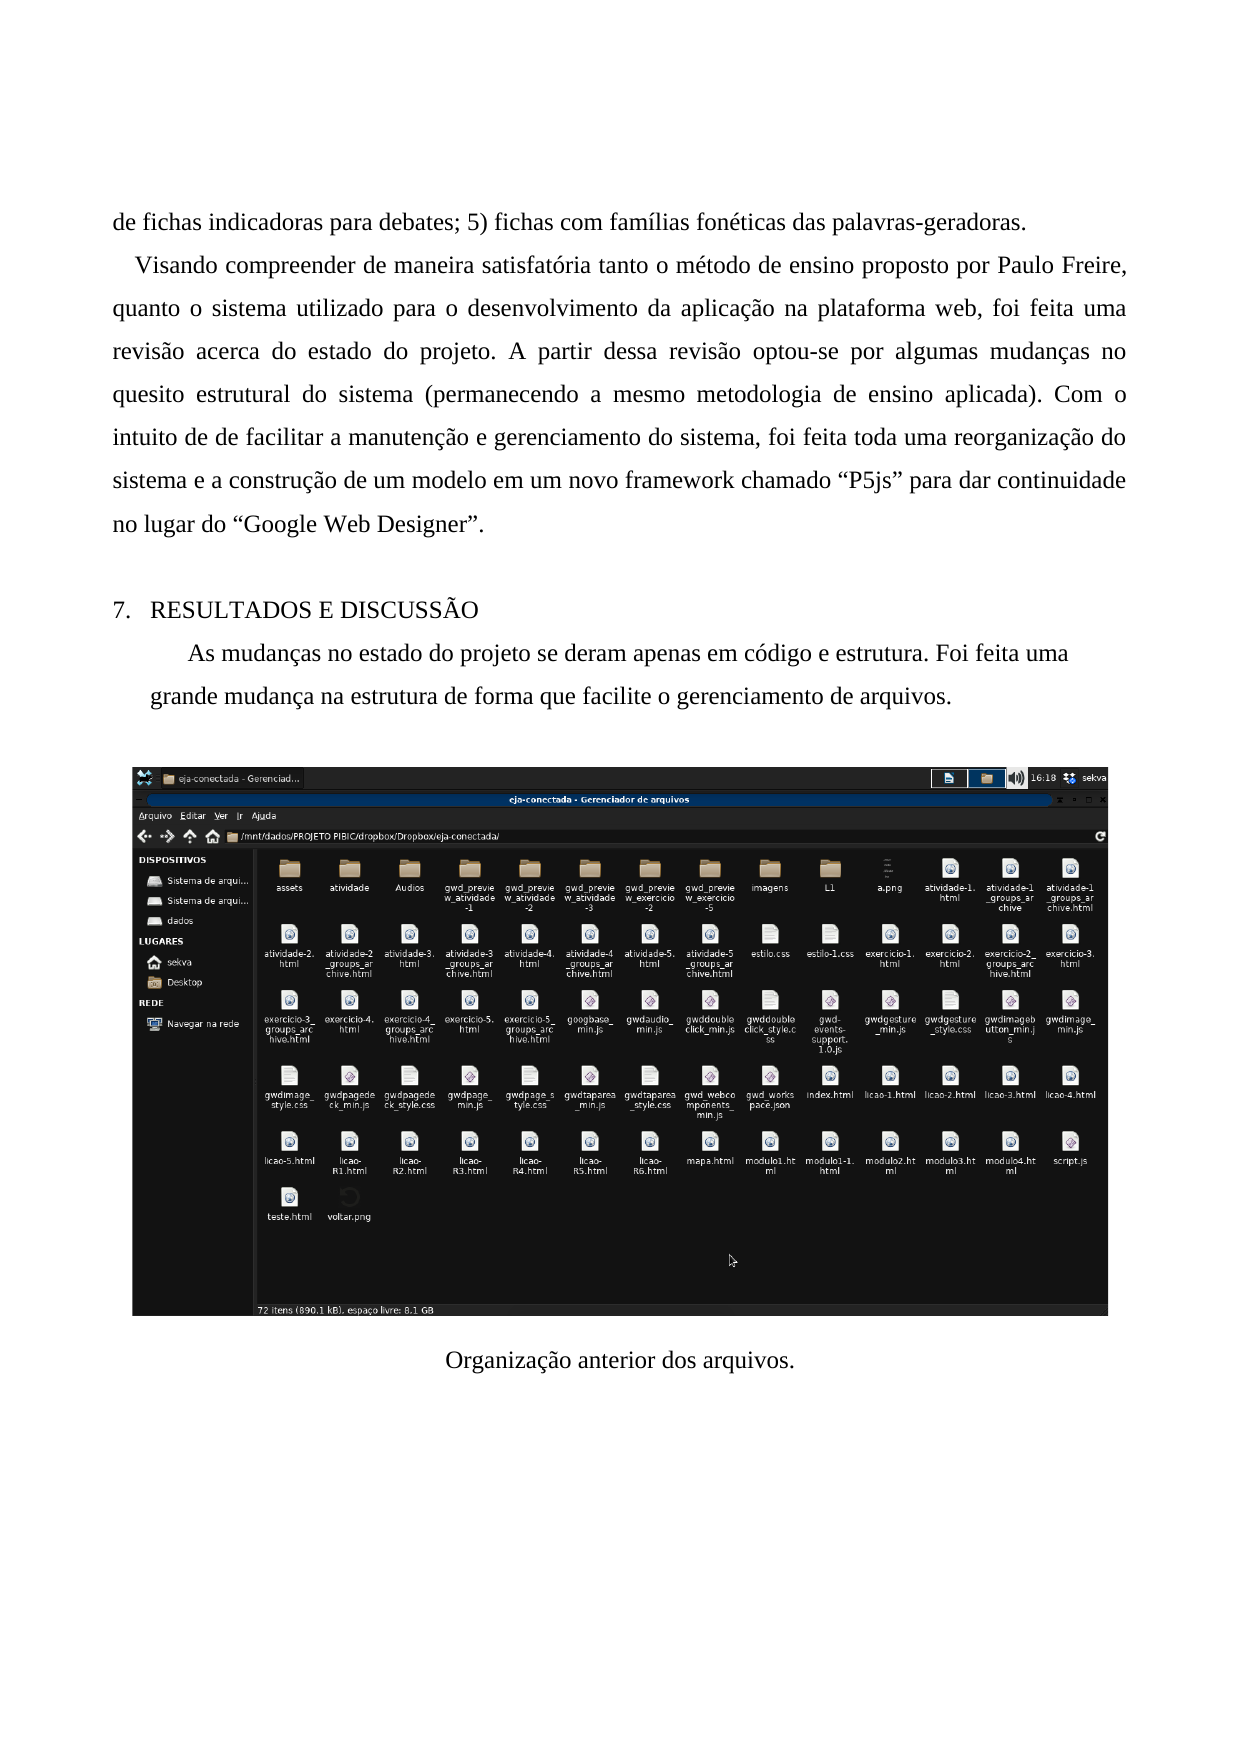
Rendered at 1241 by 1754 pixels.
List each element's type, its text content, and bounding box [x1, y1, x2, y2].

text de fichas indicadoras para debates; 5) fichas com famílias fonéticas das palavras-geradoras. [112, 207, 1128, 236]
text As mudanças no estado do projeto se deram apenas em código e estrutura. Foi feita uma grande mudança na estrutura de forma que facilite o gerenciamento de arquivos. [112, 638, 1128, 710]
text Visando compreender de maneira satisfatória tanto o método de ensino proposto por Paulo Freire, quanto o sistema utilizado para o desenvolvimento da aplicação na plataforma web, foi feita uma revisão acerca do estado do projeto. A partir dessa revisão optou-se por algumas mudanças no quesito estrutural do sistema (permanecendo a mesmo metodologia de ensino aplicada). Com o intuito de de facilitar a manutenção e gerenciamento do sistema, foi feita toda uma reorganização do sistema e a construção de um modelo em um novo framework chamado “P5js” para dar continuidade no lugar do “Google Web Designer”. [112, 250, 1128, 537]
picture [132, 767, 1109, 1316]
text Organização anterior dos arquivos. [112, 767, 1128, 1373]
list RESULTADOS E DISCUSSÃO [112, 595, 1128, 624]
